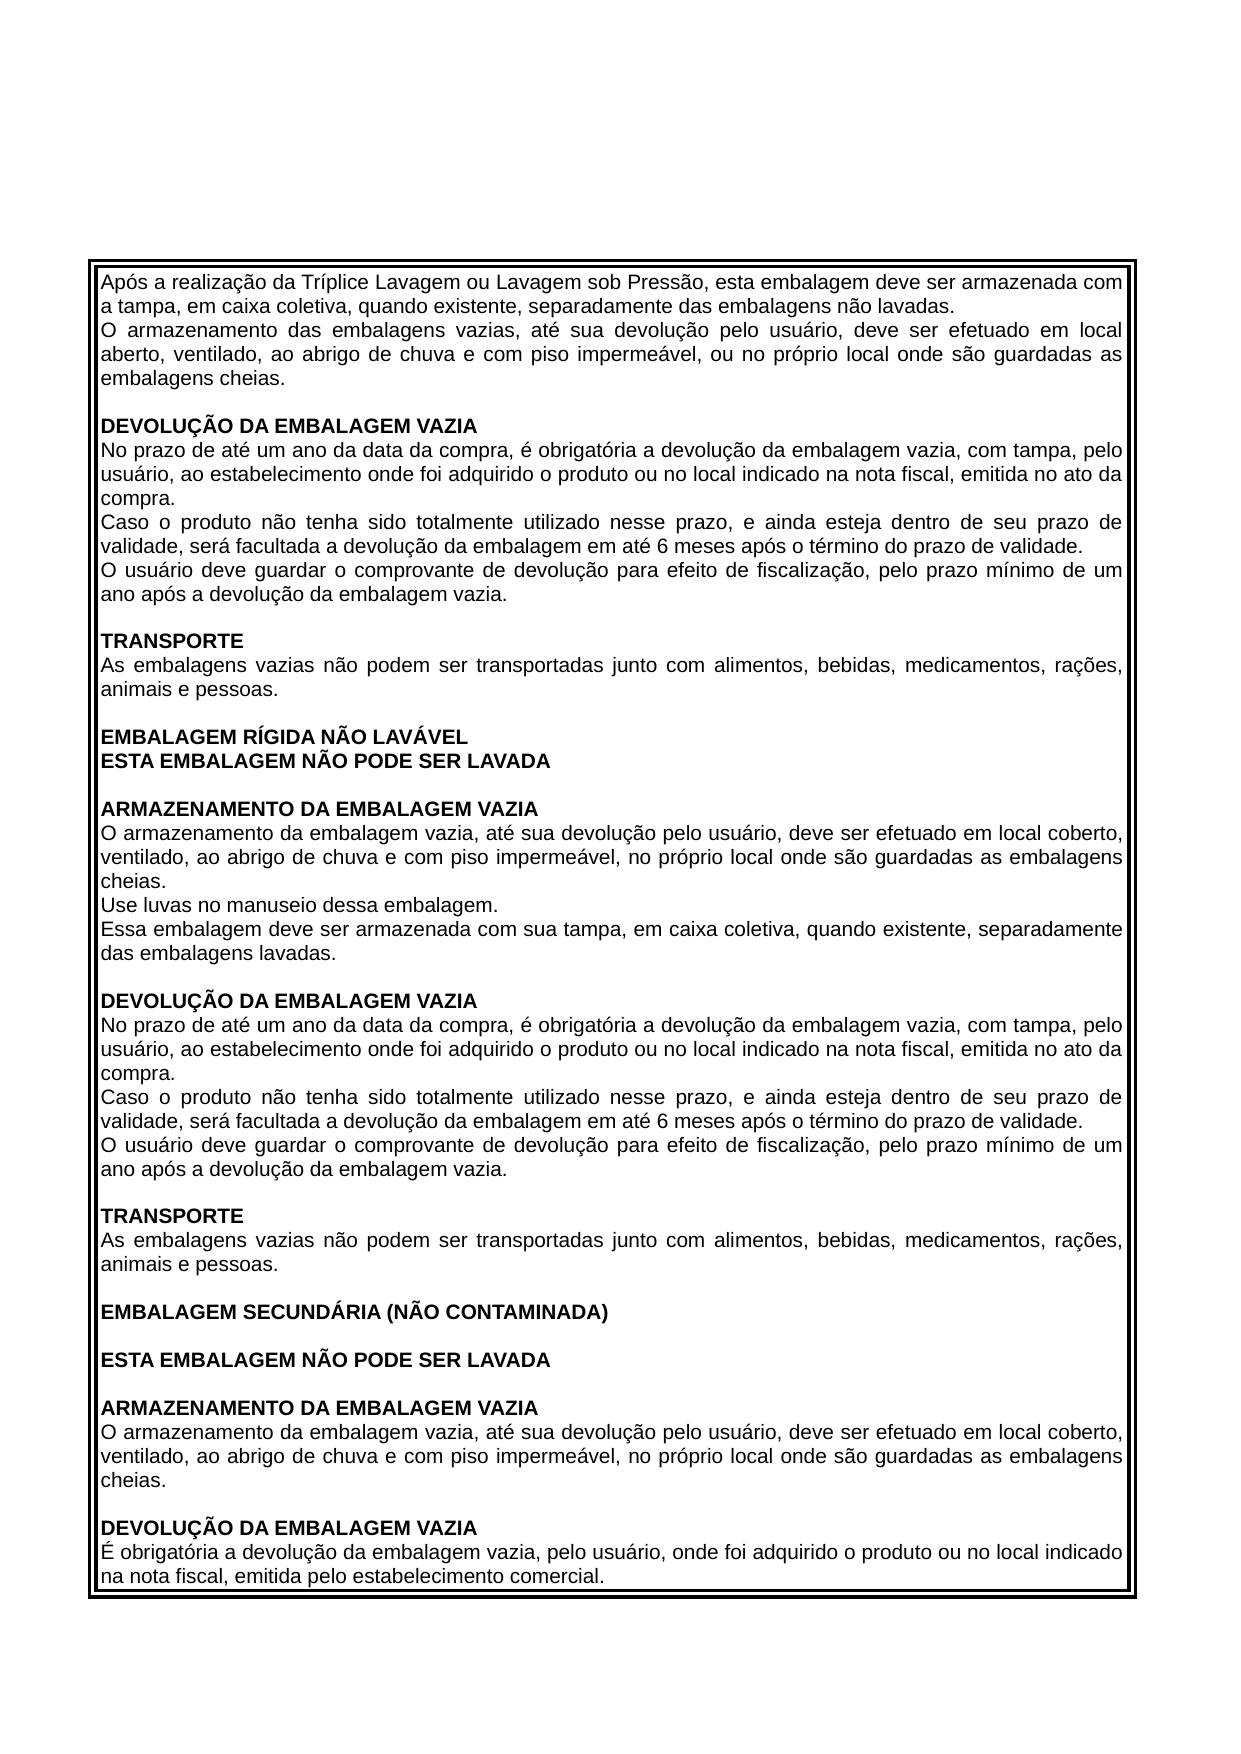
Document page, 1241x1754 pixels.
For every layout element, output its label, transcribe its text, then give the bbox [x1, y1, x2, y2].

table_cell Sistema de recolhimento e destinação final de embalagens e restos de produtos; ARMAZENAMENTO DA EMBALAGEM VAZIA Após a realização da Tríplice Lavagem ou Lavagem sob Pressão, esta embalagem deve ser armazenada com a tampa, em caixa coletiva, quando existente, separadamente das embalagens não lavadas. O armazenamento das embalagens vazias, até sua devolução pelo usuário, deve ser efetuado em local aberto, ventilado, ao abrigo de chuva e com piso impermeável, ou no próprio local onde são guardadas as embalagens cheias. DEVOLUÇÃO DA EMBALAGEM VAZIA No prazo de até um ano da data da compra, é obrigatória a devolução da embalagem vazia, com tampa, pelo usuário, ao estabelecimento onde foi adquirido o produto ou no local indicado na nota fiscal, emitida no ato da compra. Caso o produto não tenha sido totalmente utilizado nesse prazo, e ainda esteja dentro de seu prazo de validade, será facultada a devolução da embalagem em até 6 meses após o término do prazo de validade. O usuário deve guardar o comprovante de devolução para efeito de fiscalização, pelo prazo mínimo de um ano após a devolução da embalagem vazia. TRANSPORTE As embalagens vazias não podem ser transportadas junto com alimentos, bebidas, medicamentos, rações, animais e pessoas. EMBALAGEM RÍGIDA NÃO LAVÁVEL ESTA EMBALAGEM NÃO PODE SER LAVADA ARMAZENAMENTO DA EMBALAGEM VAZIA O armazenamento da embalagem vazia, até sua devolução pelo usuário, deve ser efetuado em local coberto, ventilado, ao abrigo de chuva e com piso impermeável, no próprio local onde são guardadas as embalagens cheias. Use luvas no manuseio dessa embalagem. Essa embalagem deve ser armazenada com sua tampa, em caixa coletiva, quando existente, separadamente das embalagens lavadas. DEVOLUÇÃO DA EMBALAGEM VAZIA No prazo de até um ano da data da compra, é obrigatória a devolução da embalagem vazia, com tampa, pelo usuário, ao estabelecimento onde foi adquirido o produto ou no local indicado na nota fiscal, emitida no ato da compra. Caso o produto não tenha sido totalmente utilizado nesse prazo, e ainda esteja dentro de seu prazo de validade, será facultada a devolução da embalagem em até 6 meses após o término do prazo de validade. O usuário deve guardar o comprovante de devolução para efeito de fiscalização, pelo prazo mínimo de um ano após a devolução da embalagem vazia. TRANSPORTE As embalagens vazias não podem ser transportadas junto com alimentos, bebidas, medicamentos, rações, animais e pessoas. EMBALAGEM SECUNDÁRIA (NÃO CONTAMINADA) ESTA EMBALAGEM NÃO PODE SER LAVADA ARMAZENAMENTO DA EMBALAGEM VAZIA O armazenamento da embalagem vazia, até sua devolução pelo usuário, deve ser efetuado em local coberto, ventilado, ao abrigo de chuva e com piso impermeável, no próprio local onde são guardadas as embalagens cheias. DEVOLUÇÃO DA EMBALAGEM VAZIA É obrigatória a devolução da embalagem vazia, pelo usuário, onde foi adquirido o produto ou no local indicado na nota fiscal, emitida pelo estabelecimento comercial. TRANSPORTE As embalagens vazias não podem ser transportadas junto com alimentos, bebidas, medicamentos, rações, animais e pessoas. EMBALAGENS - SACARIAS (utilizadas para acondicionar sementes tratadas com <o.formulated_product_id.name>) AS EMBALAGENS SACARIAS NÃO PODEM SER UTILIZADAS PARA OUTROS FINS. AS EMBALAGEN SACARIAS NÃO PODEM SER LAVADAS. ARMAZENAMENTO DAS EMBALAGENS VAZIAS: O armazenamento das embalagens - SACARIAS - vazias, até a sua devolução pelo usuário, deve ser efetuado em local coberto, ventilado, ao abrigo de chuva e com piso impermeável, no próprio local onde são guardadas as embalagens cheias. Use luvas no manuseio das SACARIAS. As embalagens - SACARIAS - vazias devem ser armazenadas separadamente, em saco plástico transparente (Embalagens padronizadas – modelo ABNT), devidamente identificado e com lacre, o qual deverá ser adquirido nos Canais de Distribuição. DEVOLUÇÃO DAS EMBALAGENS – SACARIAS VAZIAS Devem ser devolvidas, em conjunto, com a embalgem do agrotóxico <o.formulated_product_id.name> ou no local onde foram adquiridas as sementes tratadas. Terceiros que efetuarem o manuseio do agrotóxico, devem descrever nas sacarias que as sementes foram tratadas com o agrotóxico <o.formulated_product_id.name> e informar que as mesmas devem ser devolvidas no local em que foram tratadas ou adquiridas. PS: Deve ainda, ser inserida a palavra sacarias no seguinte texto da bula (últimos dizeres): EFEITOS SOBRE O MEIO AMBIENTE DECORRENTES DA DESTINAÇÃO INADEQUADA DA EMBALAGEM VAZIA E RESTOS DE PRODUTOS A destinação inadequada das embalagens vazias, sacarias e restos de produtos no meio ambiente causa contaminação do solo, da água e do ar, prejudicando a fauna, a flora e a saúde das pessoas. DESTINAÇÃO FINAL DAS EMBALAGENS VAZIAS A destinação final das embalagens vazias, após a devolução pelos usuários, somente poderá ser realizada pela Empresa Registrante ou por empresas legalmente autorizadas pelos órgãos competentes. É PROIBIDO AO USUÁRIO A REUTILIZAÇÃO E A RECICLAGEM DESTA EMBALAGEM VAZIA OU FRACIONAMENTO E REEBALAGEM DESTE PRODUTO. EFEITOS SOBRE O MEIO AMBIENTE DECORRENTES DA DESTINAÇÃO INADEQUADA DA EMBALAGEM VAZIA E RESTOS DE PRODUTOS. A destinação inadequada das embalagens vazias, sacarias e restos de produtos no meio ambiente causa contaminação do solo, da água e do ar, prejudicando a fauna, a flora e a saúde das pessoas. PRODUTOS IMPRÓPRIOS PARA UTILIZAÇÃO OU EM DEDUSO Caso este produto venha a se tornar impróprio para utilização ou em desuso, consulte o registrante através do telefone indicado no rótulo para sua devolução e destinação final. A desativação do produto é feita através de incineração em fornos destinados para este tipo de operação, equipados com câmaras de lavagem de gases efluentes e aprovados por órgãos ambientais competentes. TRANSPORTE DE AGROTÓXICOS, COMPONENTES E AFINS O transporte está sujeito às regras e aos procedimentos estabelecidos na legislação específica, que inclui o acompanhamento da ficha de emergência do produto, bem como determina que os agrotóxicos não podem ser transportados junto de pessoas, animais, rações, medicamentos ou outros materiais. [93, 262, 1132, 1589]
table_cell Sistema de recolhimento e destinação final de embalagens e restos de produtos; ARMAZENAMENTO DA EMBALAGEM VAZIA Após a realização da Tríplice Lavagem ou Lavagem sob Pressão, esta embalagem deve ser armazenada com a tampa, em caixa coletiva, quando existente, separadamente das embalagens não lavadas. O armazenamento das embalagens vazias, até sua devolução pelo usuário, deve ser efetuado em local aberto, ventilado, ao abrigo de chuva e com piso impermeável, ou no próprio local onde são guardadas as embalagens cheias. DEVOLUÇÃO DA EMBALAGEM VAZIA No prazo de até um ano da data da compra, é obrigatória a devolução da embalagem vazia, com tampa, pelo usuário, ao estabelecimento onde foi adquirido o produto ou no local indicado na nota fiscal, emitida no ato da compra. Caso o produto não tenha sido totalmente utilizado nesse prazo, e ainda esteja dentro de seu prazo de validade, será facultada a devolução da embalagem em até 6 meses após o término do prazo de validade. O usuário deve guardar o comprovante de devolução para efeito de fiscalização, pelo prazo mínimo de um ano após a devolução da embalagem vazia. TRANSPORTE As embalagens vazias não podem ser transportadas junto com alimentos, bebidas, medicamentos, rações, animais e pessoas. EMBALAGEM RÍGIDA NÃO LAVÁVEL ESTA EMBALAGEM NÃO PODE SER LAVADA ARMAZENAMENTO DA EMBALAGEM VAZIA O armazenamento da embalagem vazia, até sua devolução pelo usuário, deve ser efetuado em local coberto, ventilado, ao abrigo de chuva e com piso impermeável, no próprio local onde são guardadas as embalagens cheias. Use luvas no manuseio dessa embalagem. Essa embalagem deve ser armazenada com sua tampa, em caixa coletiva, quando existente, separadamente das embalagens lavadas. DEVOLUÇÃO DA EMBALAGEM VAZIA No prazo de até um ano da data da compra, é obrigatória a devolução da embalagem vazia, com tampa, pelo usuário, ao estabelecimento onde foi adquirido o produto ou no local indicado na nota fiscal, emitida no ato da compra. Caso o produto não tenha sido totalmente utilizado nesse prazo, e ainda esteja dentro de seu prazo de validade, será facultada a devolução da embalagem em até 6 meses após o término do prazo de validade. O usuário deve guardar o comprovante de devolução para efeito de fiscalização, pelo prazo mínimo de um ano após a devolução da embalagem vazia. TRANSPORTE As embalagens vazias não podem ser transportadas junto com alimentos, bebidas, medicamentos, rações, animais e pessoas. EMBALAGEM SECUNDÁRIA (NÃO CONTAMINADA) ESTA EMBALAGEM NÃO PODE SER LAVADA ARMAZENAMENTO DA EMBALAGEM VAZIA O armazenamento da embalagem vazia, até sua devolução pelo usuário, deve ser efetuado em local coberto, ventilado, ao abrigo de chuva e com piso impermeável, no próprio local onde são guardadas as embalagens cheias. DEVOLUÇÃO DA EMBALAGEM VAZIA É obrigatória a devolução da embalagem vazia, pelo usuário, onde foi adquirido o produto ou no local indicado na nota fiscal, emitida pelo estabelecimento comercial. TRANSPORTE As embalagens vazias não podem ser transportadas junto com alimentos, bebidas, medicamentos, rações, animais e pessoas. EMBALAGENS - SACARIAS (utilizadas para acondicionar sementes tratadas com <o.formulated_product_id.name>) AS EMBALAGENS SACARIAS NÃO PODEM SER UTILIZADAS PARA OUTROS FINS. AS EMBALAGEN SACARIAS NÃO PODEM SER LAVADAS. ARMAZENAMENTO DAS EMBALAGENS VAZIAS: O armazenamento das embalagens - SACARIAS - vazias, até a sua devolução pelo usuário, deve ser efetuado em local coberto, ventilado, ao abrigo de chuva e com piso impermeável, no próprio local onde são guardadas as embalagens cheias. Use luvas no manuseio das SACARIAS. As embalagens - SACARIAS - vazias devem ser armazenadas separadamente, em saco plástico transparente (Embalagens padronizadas – modelo ABNT), devidamente identificado e com lacre, o qual deverá ser adquirido nos Canais de Distribuição. DEVOLUÇÃO DAS EMBALAGENS – SACARIAS VAZIAS Devem ser devolvidas, em conjunto, com a embalgem do agrotóxico <o.formulated_product_id.name> ou no local onde foram adquiridas as sementes tratadas. Terceiros que efetuarem o manuseio do agrotóxico, devem descrever nas sacarias que as sementes foram tratadas com o agrotóxico <o.formulated_product_id.name> e informar que as mesmas devem ser devolvidas no local em que foram tratadas ou adquiridas. PS: Deve ainda, ser inserida a palavra sacarias no seguinte texto da bula (últimos dizeres): EFEITOS SOBRE O MEIO AMBIENTE DECORRENTES DA DESTINAÇÃO INADEQUADA DA EMBALAGEM VAZIA E RESTOS DE PRODUTOS A destinação inadequada das embalagens vazias, sacarias e restos de produtos no meio ambiente causa contaminação do solo, da água e do ar, prejudicando a fauna, a flora e a saúde das pessoas. DESTINAÇÃO FINAL DAS EMBALAGENS VAZIAS A destinação final das embalagens vazias, após a devolução pelos usuários, somente poderá ser realizada pela Empresa Registrante ou por empresas legalmente autorizadas pelos órgãos competentes. É PROIBIDO AO USUÁRIO A REUTILIZAÇÃO E A RECICLAGEM DESTA EMBALAGEM VAZIA OU FRACIONAMENTO E REEBALAGEM DESTE PRODUTO. EFEITOS SOBRE O MEIO AMBIENTE DECORRENTES DA DESTINAÇÃO INADEQUADA DA EMBALAGEM VAZIA E RESTOS DE PRODUTOS. A destinação inadequada das embalagens vazias, sacarias e restos de produtos no meio ambiente causa contaminação do solo, da água e do ar, prejudicando a fauna, a flora e a saúde das pessoas. PRODUTOS IMPRÓPRIOS PARA UTILIZAÇÃO OU EM DEDUSO Caso este produto venha a se tornar impróprio para utilização ou em desuso, consulte o registrante através do telefone indicado no rótulo para sua devolução e destinação final. A desativação do produto é feita através de incineração em fornos destinados para este tipo de operação, equipados com câmaras de lavagem de gases efluentes e aprovados por órgãos ambientais competentes. TRANSPORTE DE AGROTÓXICOS, COMPONENTES E AFINS O transporte está sujeito às regras e aos procedimentos estabelecidos na legislação específica, que inclui o acompanhamento da ficha de emergência do produto, bem como determina que os agrotóxicos não podem ser transportados junto de pessoas, animais, rações, medicamentos ou outros materiais. [98, 268, 1127, 1589]
